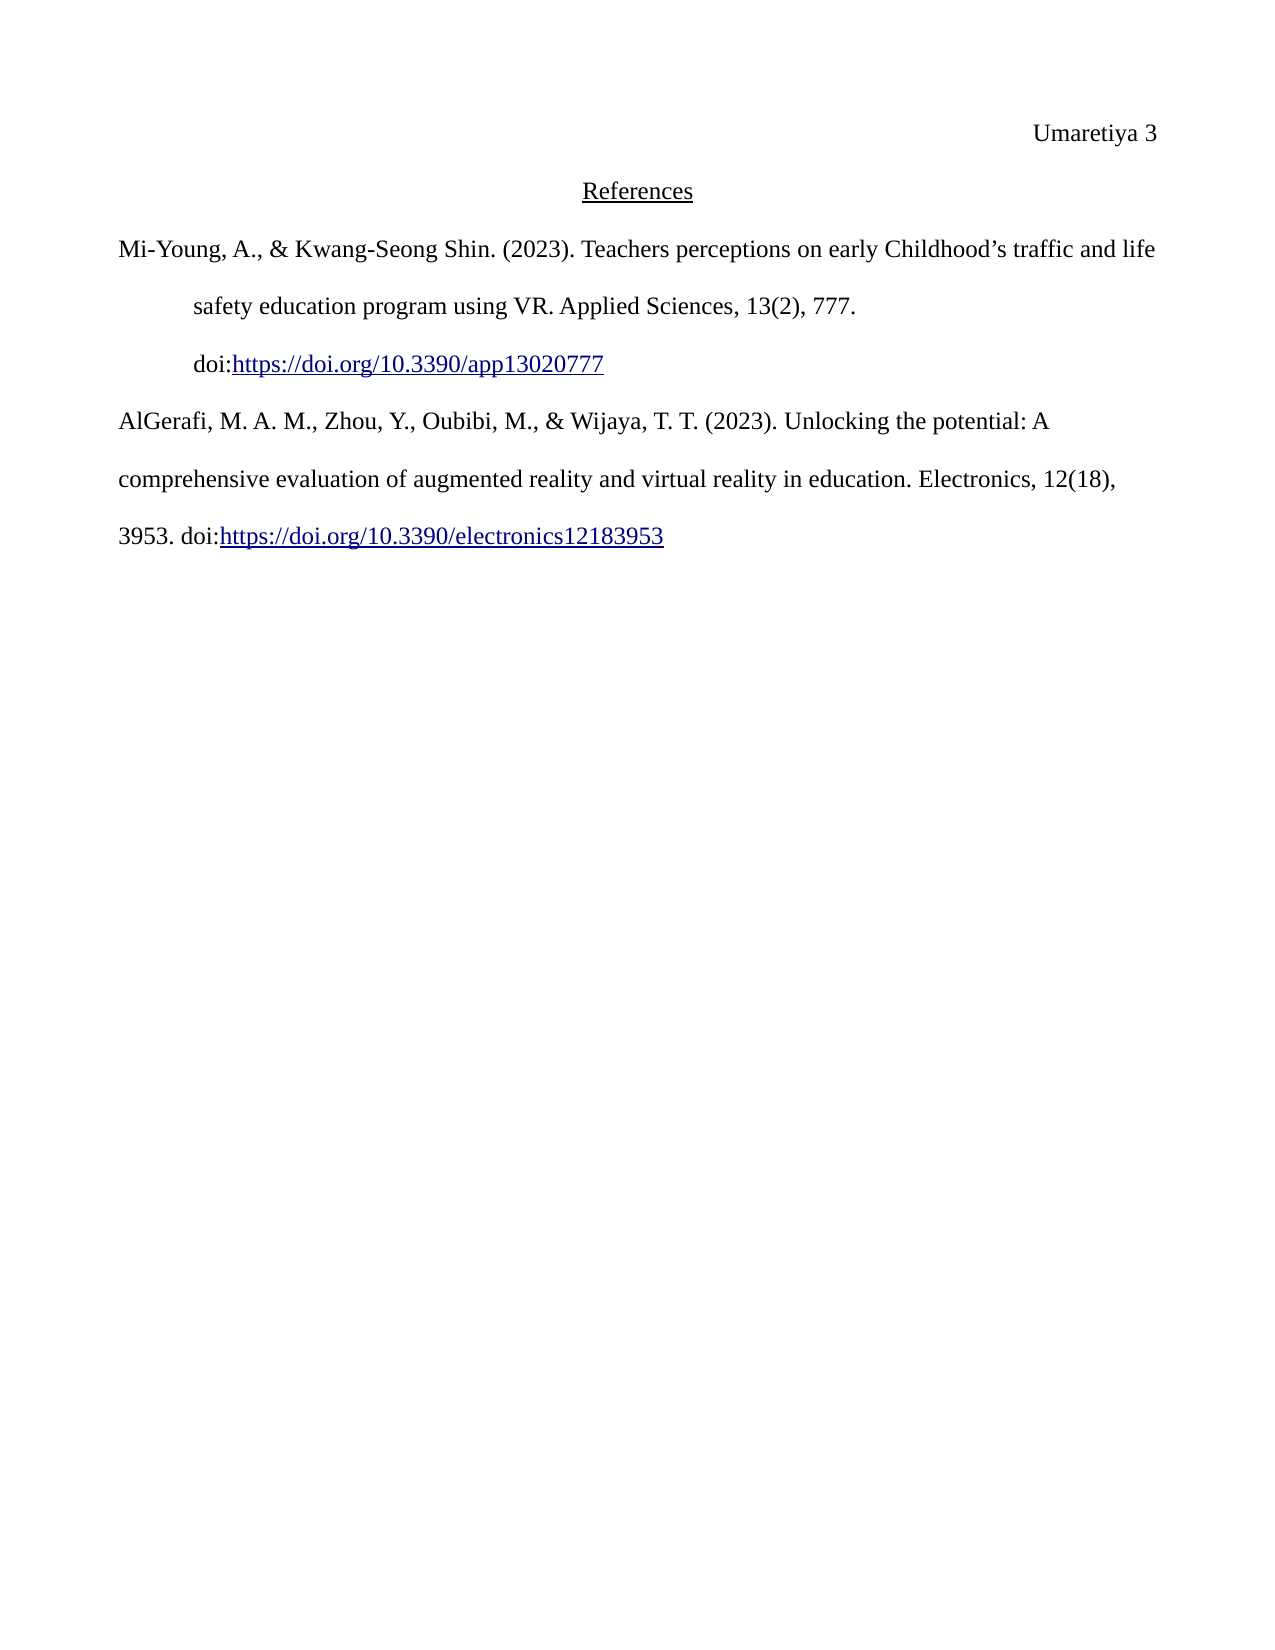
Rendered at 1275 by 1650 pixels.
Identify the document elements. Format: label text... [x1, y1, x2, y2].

text AlGerafi, M. A. M., Zhou, Y., Oubibi, M., & Wijaya, T. T. (2023). Unlocking the potential: A comprehensive evaluation of augmented reality and virtual reality in education. Electronics, 12(18), 3953. doi:https://doi.org/10.3390/electronics12183953 [118, 406, 1157, 550]
text Mi-Young, A., & Kwang-Seong Shin. (2023). Teachers perceptions on early Childhood’s traffic and life safety education program using VR. Applied Sciences, 13(2), 777. doi:https://doi.org/10.3390/app13020777 [118, 234, 1157, 378]
text References [118, 176, 1157, 205]
